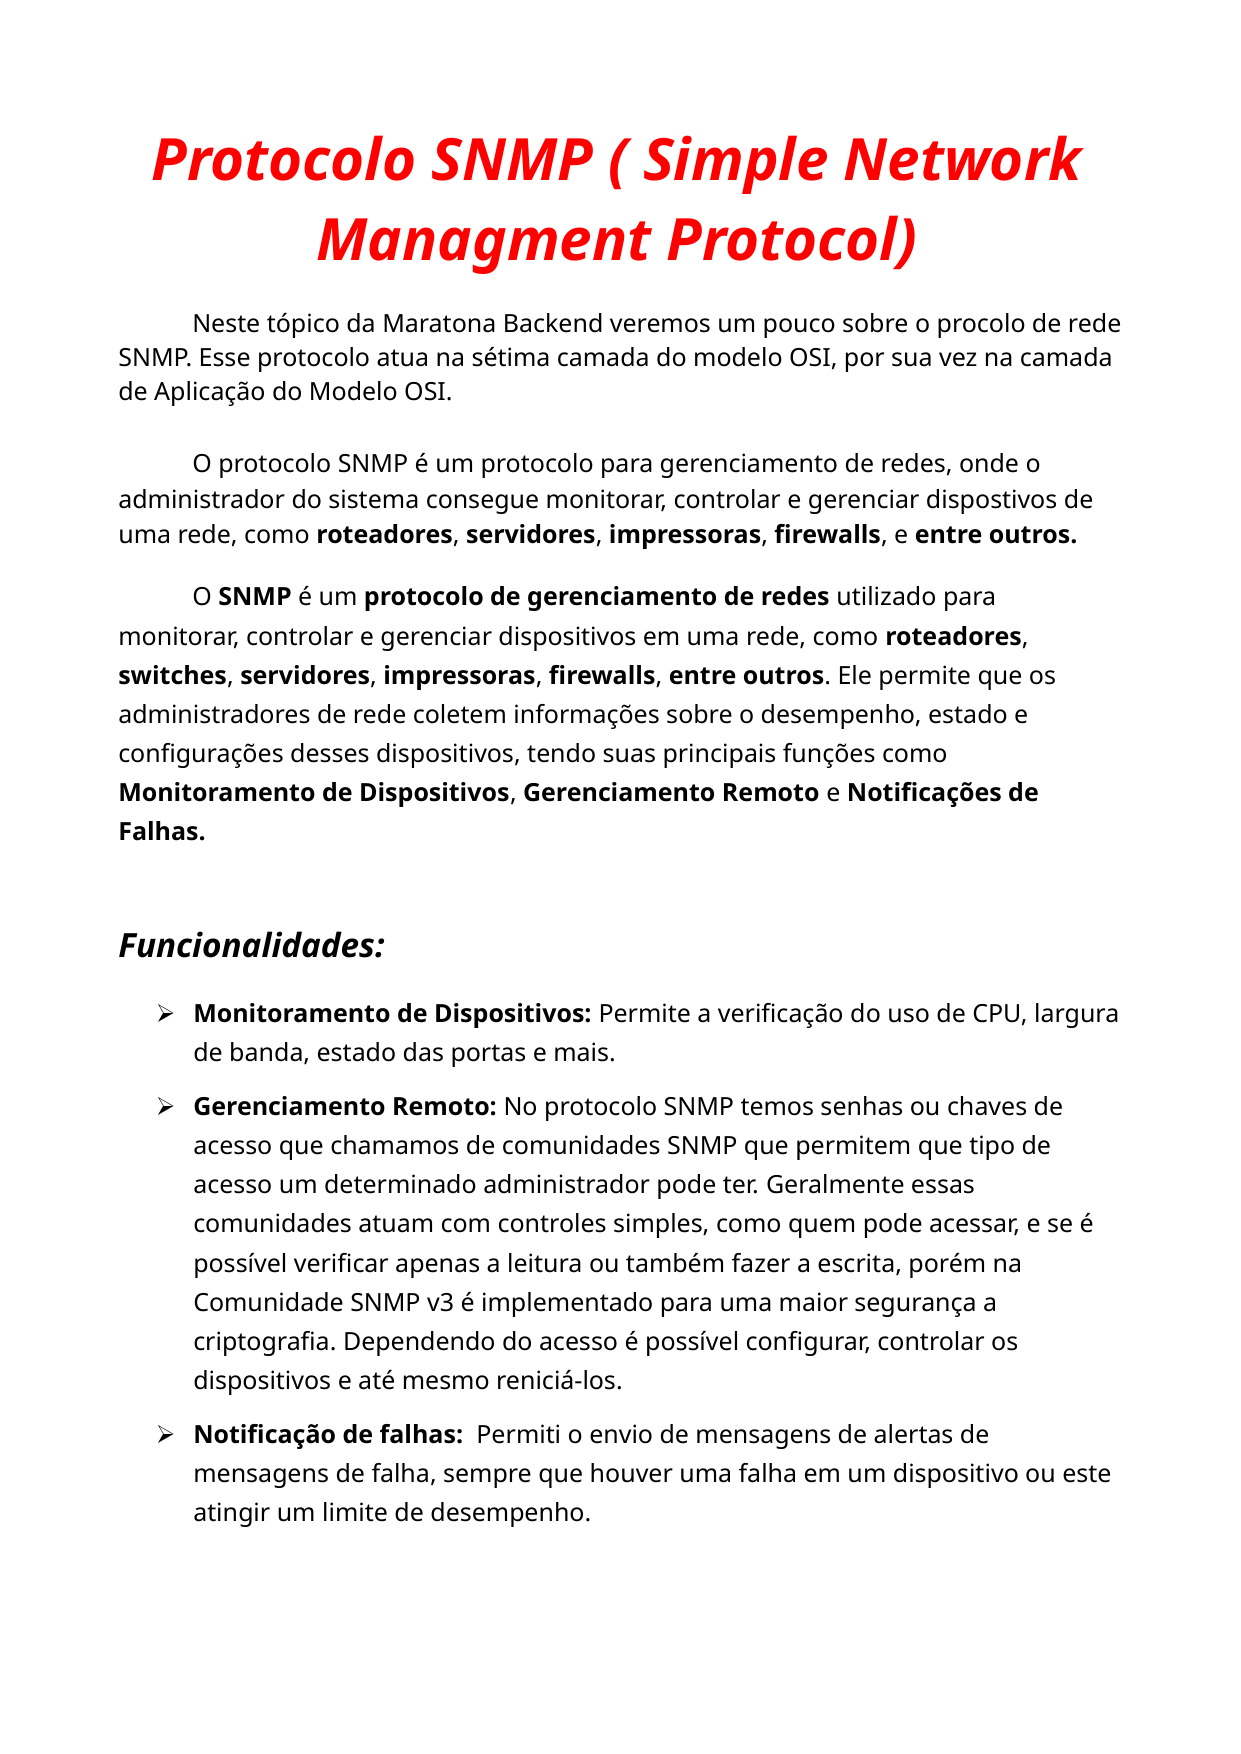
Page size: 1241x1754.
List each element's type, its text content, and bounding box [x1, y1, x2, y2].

text O protocolo SNMP é um protocolo para gerenciamento de redes, onde o administrador do sistema consegue monitorar, controlar e gerenciar dispostivos de uma rede, como roteadores, servidores, impressoras, firewalls, e entre outros. [118, 437, 1122, 550]
text Neste tópico da Maratona Backend veremos um pouco sobre o procolo de rede SNMP. Esse protocolo atua na sétima camada do modelo OSI, por sua vez na camada de Aplicação do Modelo OSI. [118, 306, 1122, 408]
list Gerenciamento Remoto: No protocolo SNMP temos senhas ou chaves de acesso que chamamos de comunidades SNMP que permitem que tipo de acesso um determinado administrador pode ter. Geralmente essas comunidades atuam com controles simples, como quem pode acessar, e se é possível verificar apenas a leitura ou também fazer a escrita, porém na Comunidade SNMP v3 é implementado para uma maior segurança a criptografia. Dependendo do acesso é possível configurar, controlar os dispositivos e até mesmo reniciá-los. [156, 1089, 1122, 1397]
list Notificação de falhas: Permiti o envio de mensagens de alertas de mensagens de falha, sempre que houver uma falha em um dispositivo ou este atingir um limite de desempenho. [156, 1417, 1122, 1529]
text Funcionalidades: [118, 922, 1122, 967]
text Protocolo SNMP ( Simple Network Managment Protocol) [118, 118, 1122, 277]
list Monitoramento de Dispositivos: Permite a verificação do uso de CPU, largura de banda, estado das portas e mais. [156, 996, 1122, 1069]
text O SNMP é um protocolo de gerenciamento de redes utilizado para monitorar, controlar e gerenciar dispositivos em uma rede, como roteadores, switches, servidores, impressoras, firewalls, entre outros. Ele permite que os administradores de rede coletem informações sobre o desempenho, estado e configurações desses dispositivos, tendo suas principais funções como Monitoramento de Dispositivos, Gerenciamento Remoto e Notificações de Falhas. [118, 579, 1122, 848]
